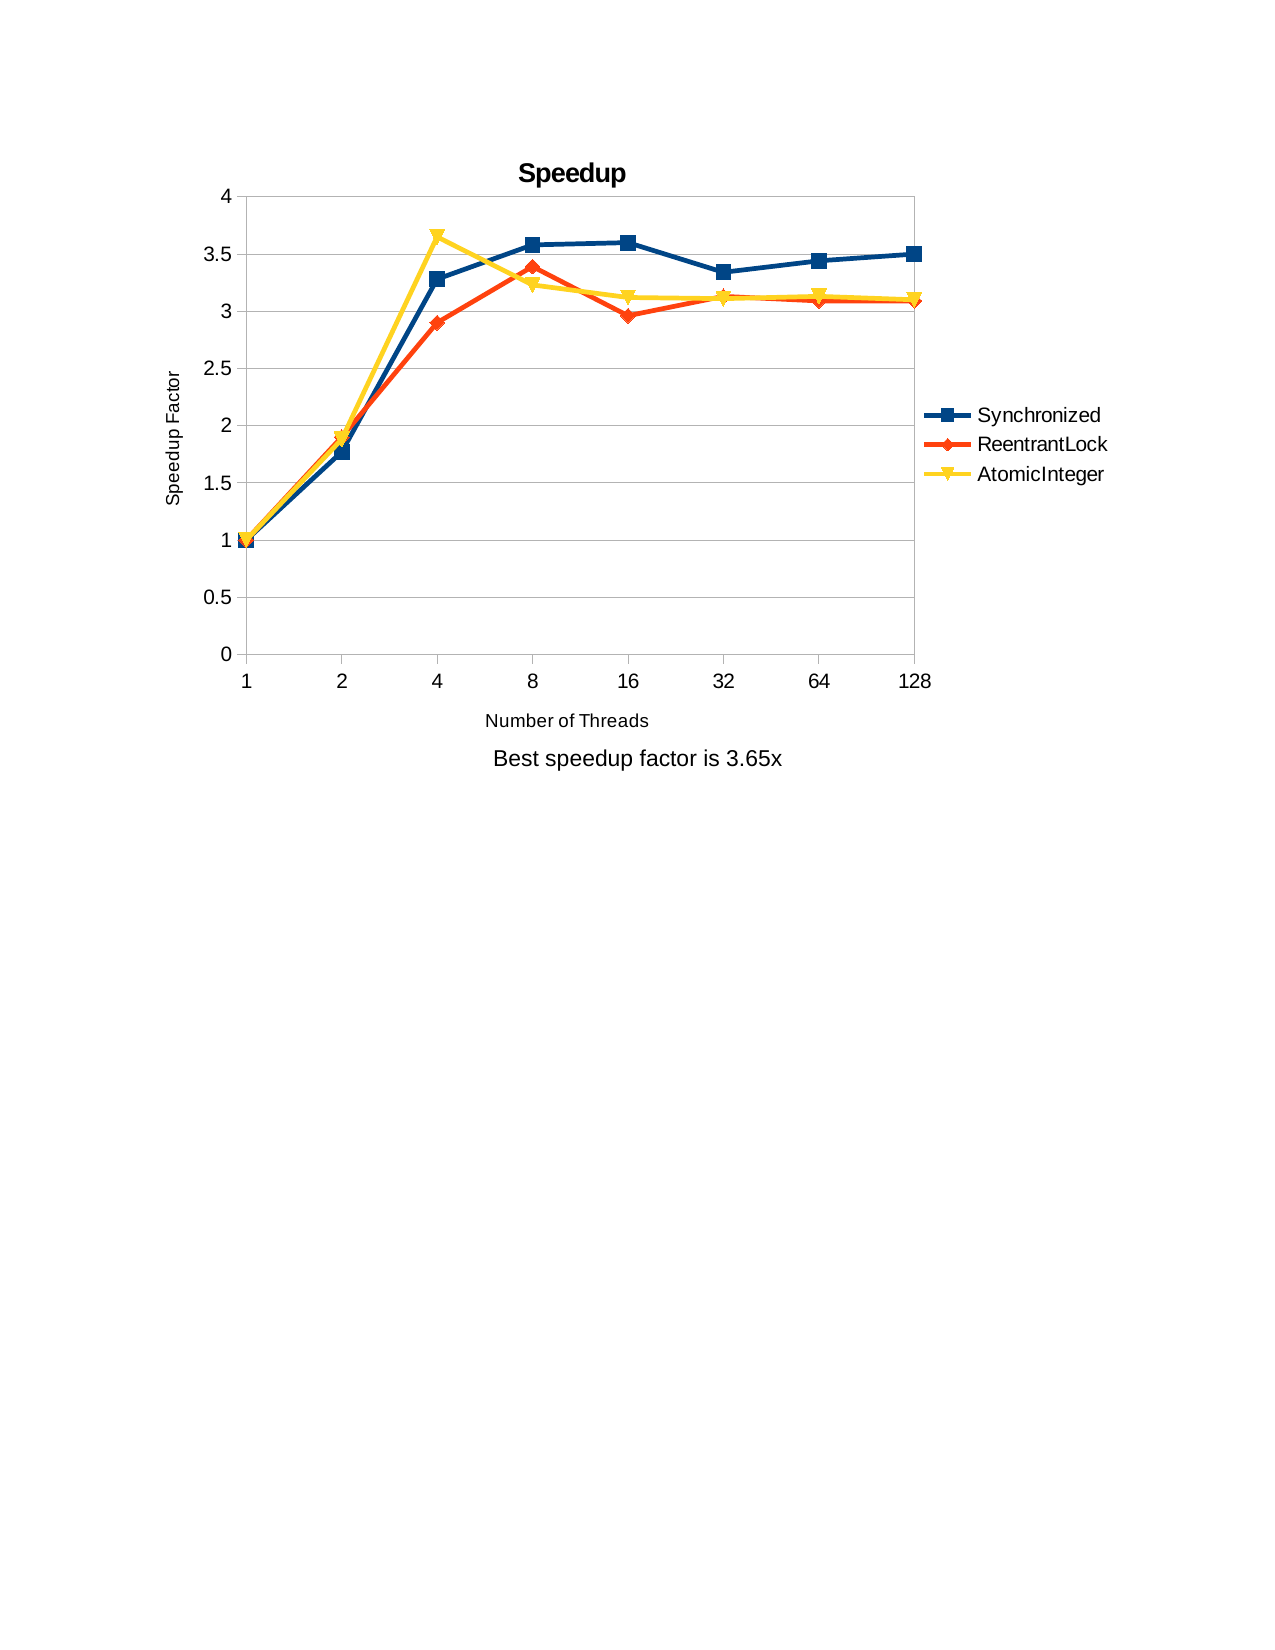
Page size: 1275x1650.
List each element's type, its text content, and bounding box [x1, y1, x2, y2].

text Best speedup factor is 3.65x [150, 150, 1125, 771]
